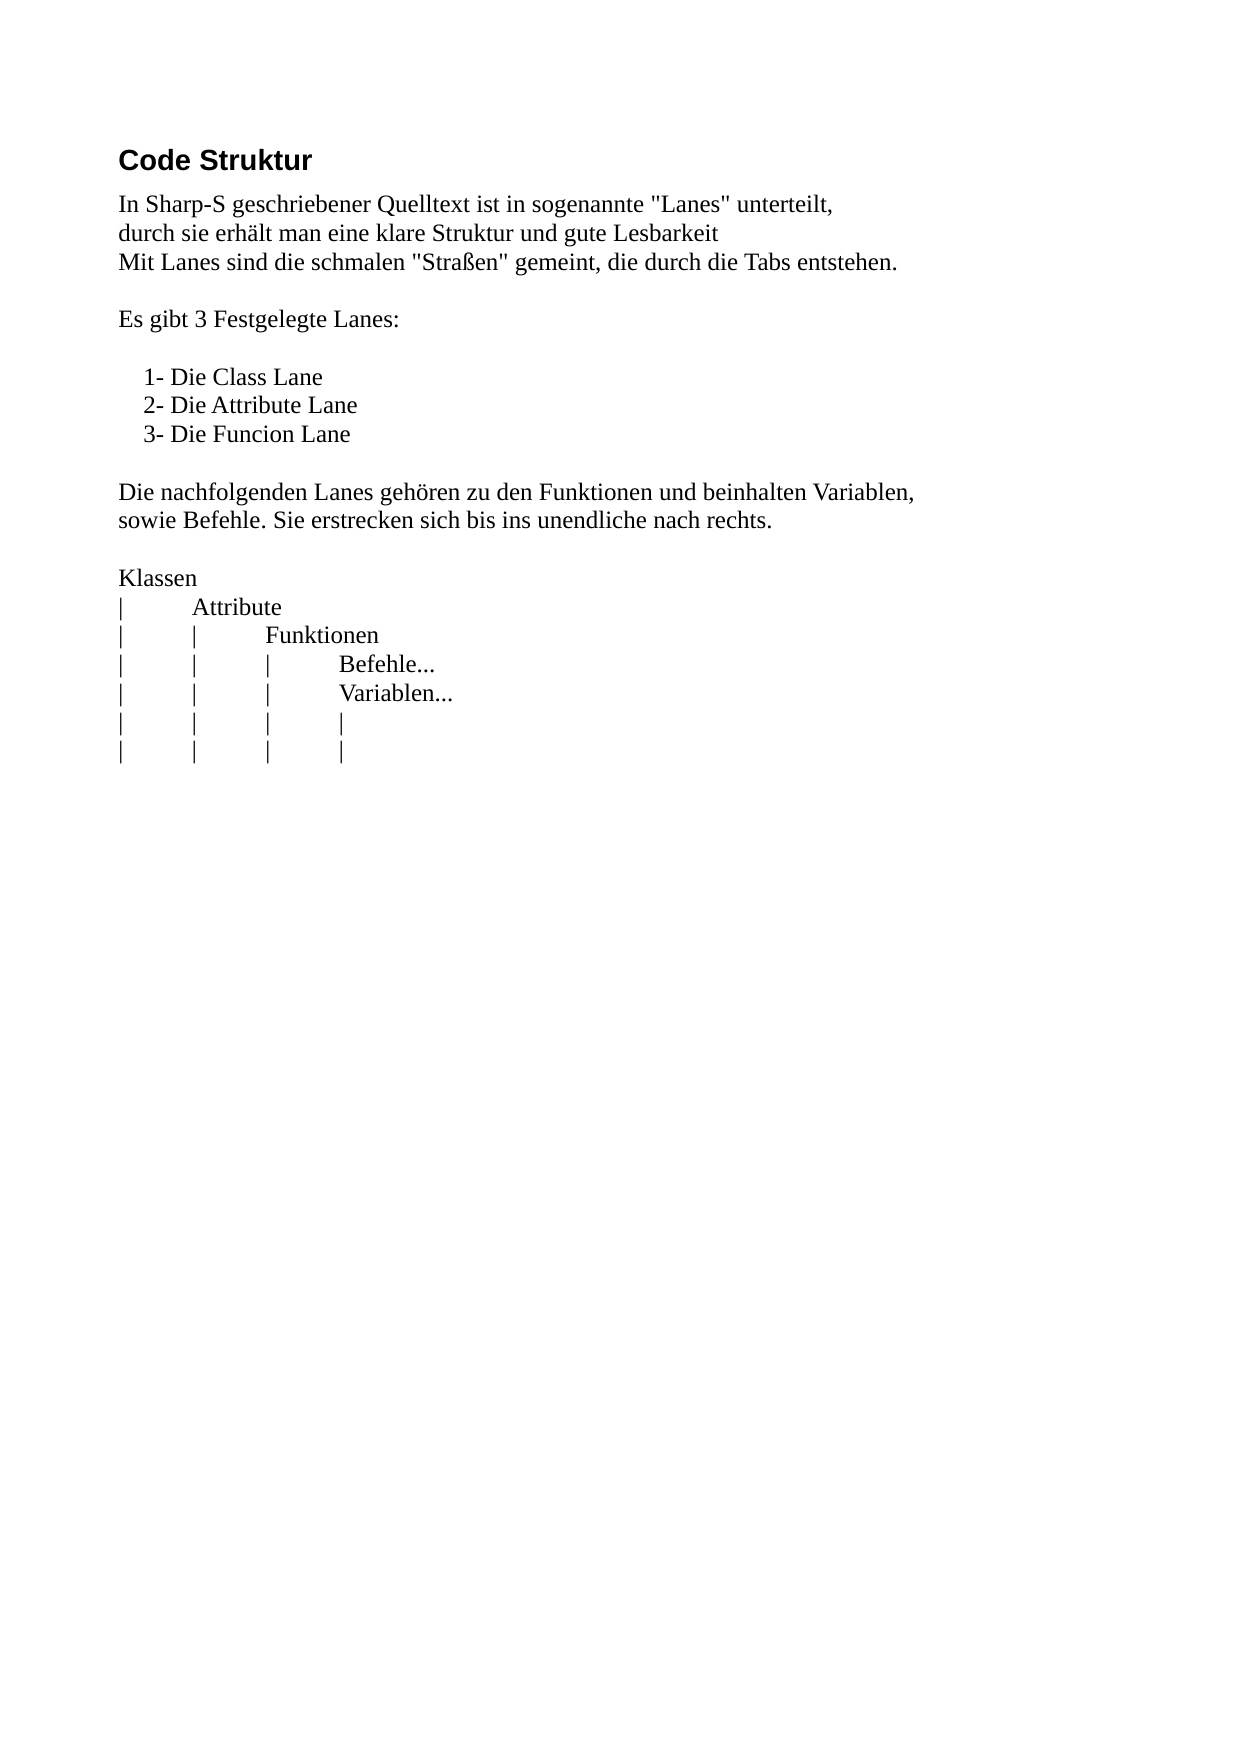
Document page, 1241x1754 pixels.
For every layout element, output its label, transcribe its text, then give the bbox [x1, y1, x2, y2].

text Klassen [118, 563, 1122, 592]
subtitle Code Struktur [118, 143, 1122, 177]
text | Attribute [118, 592, 1122, 620]
text 2- Die Attribute Lane [118, 390, 1122, 419]
text | | | | [118, 735, 1122, 764]
text Die nachfolgenden Lanes gehören zu den Funktionen und beinhalten Variablen, [118, 477, 1122, 505]
text | | | | [118, 707, 1122, 735]
text In Sharp-S geschriebener Quelltext ist in sogenannte "Lanes" unterteilt, [118, 189, 1122, 218]
text Mit Lanes sind die schmalen "Straßen" gemeint, die durch die Tabs entstehen. [118, 247, 1122, 275]
text | | | Variablen... [118, 678, 1122, 707]
text | | | Befehle... [118, 649, 1122, 678]
text 3- Die Funcion Lane [118, 419, 1122, 448]
text Es gibt 3 Festgelegte Lanes: [118, 304, 1122, 333]
text 1- Die Class Lane [118, 362, 1122, 390]
text | | Funktionen [118, 620, 1122, 649]
text sowie Befehle. Sie erstrecken sich bis ins unendliche nach rechts. [118, 505, 1122, 534]
text durch sie erhält man eine klare Struktur und gute Lesbarkeit [118, 218, 1122, 247]
